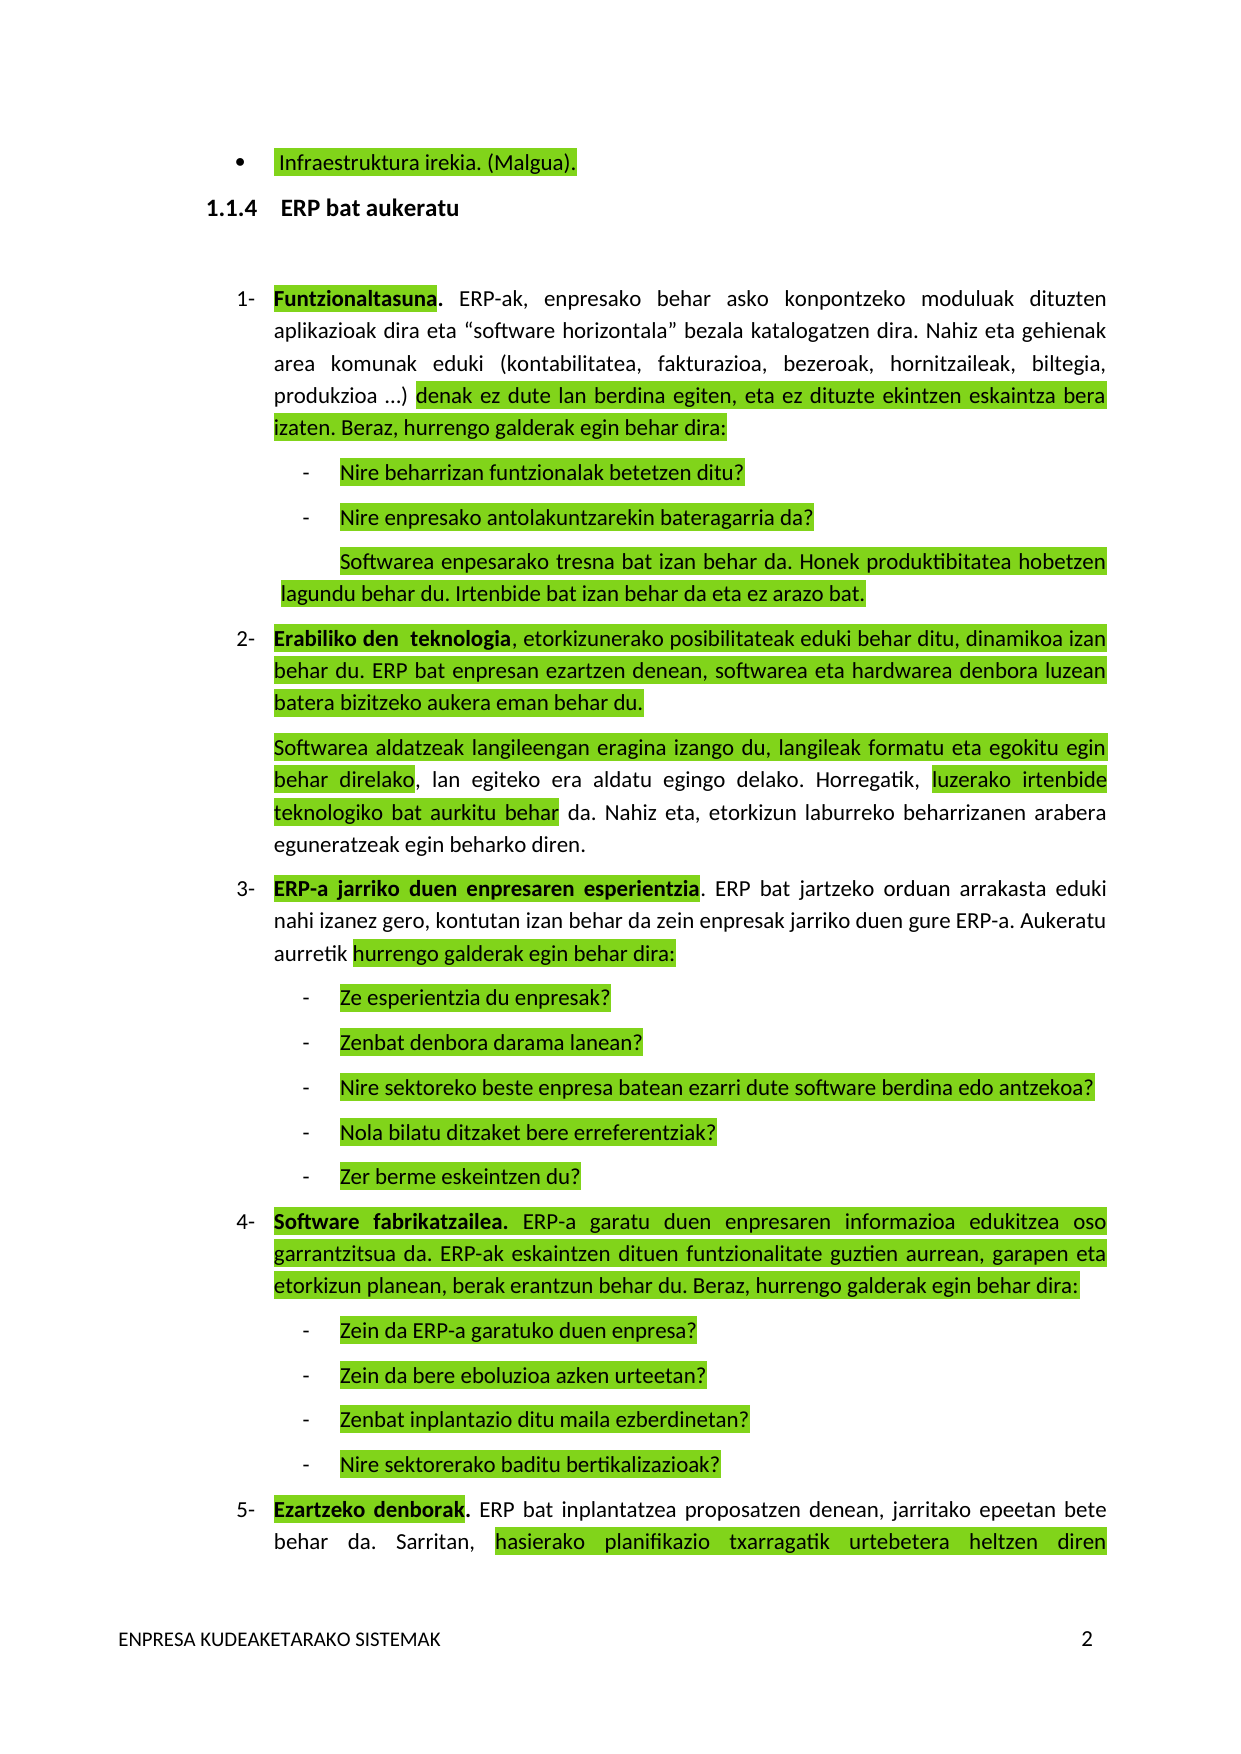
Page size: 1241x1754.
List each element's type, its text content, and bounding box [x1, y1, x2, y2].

list Zenbat inplantazio ditu maila ezberdinetan? [302, 1405, 1107, 1433]
text Softwarea enpesarako tresna bat izan behar da. Honek produktibitatea hobetzen lagundu behar du. Irtenbide bat izan behar da eta ez arazo bat. [281, 547, 1107, 607]
list Erabiliko den teknologia, etorkizunerako posibilitateak eduki behar ditu, dinamikoa izan behar du. ERP bat enpresan ezartzen denean, softwarea eta hardwarea denbora luzean batera bizitzeko aukera eman behar du. [236, 624, 1107, 717]
list Ezartzeko denborak. ERP bat inplantatzea proposatzen denean, jarritako epeetan bete behar da. Sarritan, hasierako planifikazio txarragatik urtebetera heltzen diren [236, 1495, 1107, 1555]
list Nire sektorerako baditu bertikalizazioak? [302, 1450, 1107, 1478]
list Nire enpresako antolakuntzarekin bateragarria da? [302, 503, 1107, 531]
list Nola bilatu ditzaket bere erreferentziak? [302, 1118, 1107, 1146]
list Zer berme eskeintzen du? [302, 1162, 1107, 1190]
list Software fabrikatzailea. ERP-a garatu duen enpresaren informazioa edukitzea oso garrantzitsua da. ERP-ak eskaintzen dituen funtzionalitate guztien aurrean, garapen eta etorkizun planean, berak erantzun behar du. Beraz, hurrengo galderak egin behar dira: [236, 1207, 1107, 1299]
list Zenbat denbora darama lanean? [302, 1028, 1107, 1056]
list Funtzionaltasuna. ERP-ak, enpresako behar asko konpontzeko moduluak dituzten aplikazioak dira eta “software horizontala” bezala katalogatzen dira. Nahiz eta gehienak area komunak eduki (kontabilitatea, fakturazioa, bezeroak, hornitzaileak, biltegia, produkzioa …) denak ez dute lan berdina egiten, eta ez dituzte ekintzen eskaintza bera izaten. Beraz, hurrengo galderak egin behar dira: [236, 284, 1107, 441]
list ERP bat aukeratu [206, 192, 1107, 223]
list Zein da ERP-a garatuko duen enpresa? [302, 1316, 1107, 1344]
list Ze esperientzia du enpresak? [302, 983, 1107, 1012]
list Nire beharrizan funtzionalak betetzen ditu? [302, 458, 1107, 486]
list Infraestruktura irekia. (Malgua). [236, 148, 1107, 176]
list Zein da bere eboluzioa azken urteetan? [302, 1361, 1107, 1389]
list Nire sektoreko beste enpresa batean ezarri dute software berdina edo antzekoa? [302, 1073, 1107, 1101]
list ERP-a jarriko duen enpresaren esperientzia. ERP bat jartzeko orduan arrakasta eduki nahi izanez gero, kontutan izan behar da zein enpresak jarriko duen gure ERP-a. Aukeratu aurretik hurrengo galderak egin behar dira: [236, 874, 1107, 967]
list Softwarea aldatzeak langileengan eragina izango du, langileak formatu eta egokitu egin behar direlako, lan egiteko era aldatu egingo delako. Horregatik, luzerako irtenbide teknologiko bat aurkitu behar da. Nahiz eta, etorkizun laburreko beharrizanen arabera eguneratzeak egin beharko diren. [274, 733, 1107, 858]
